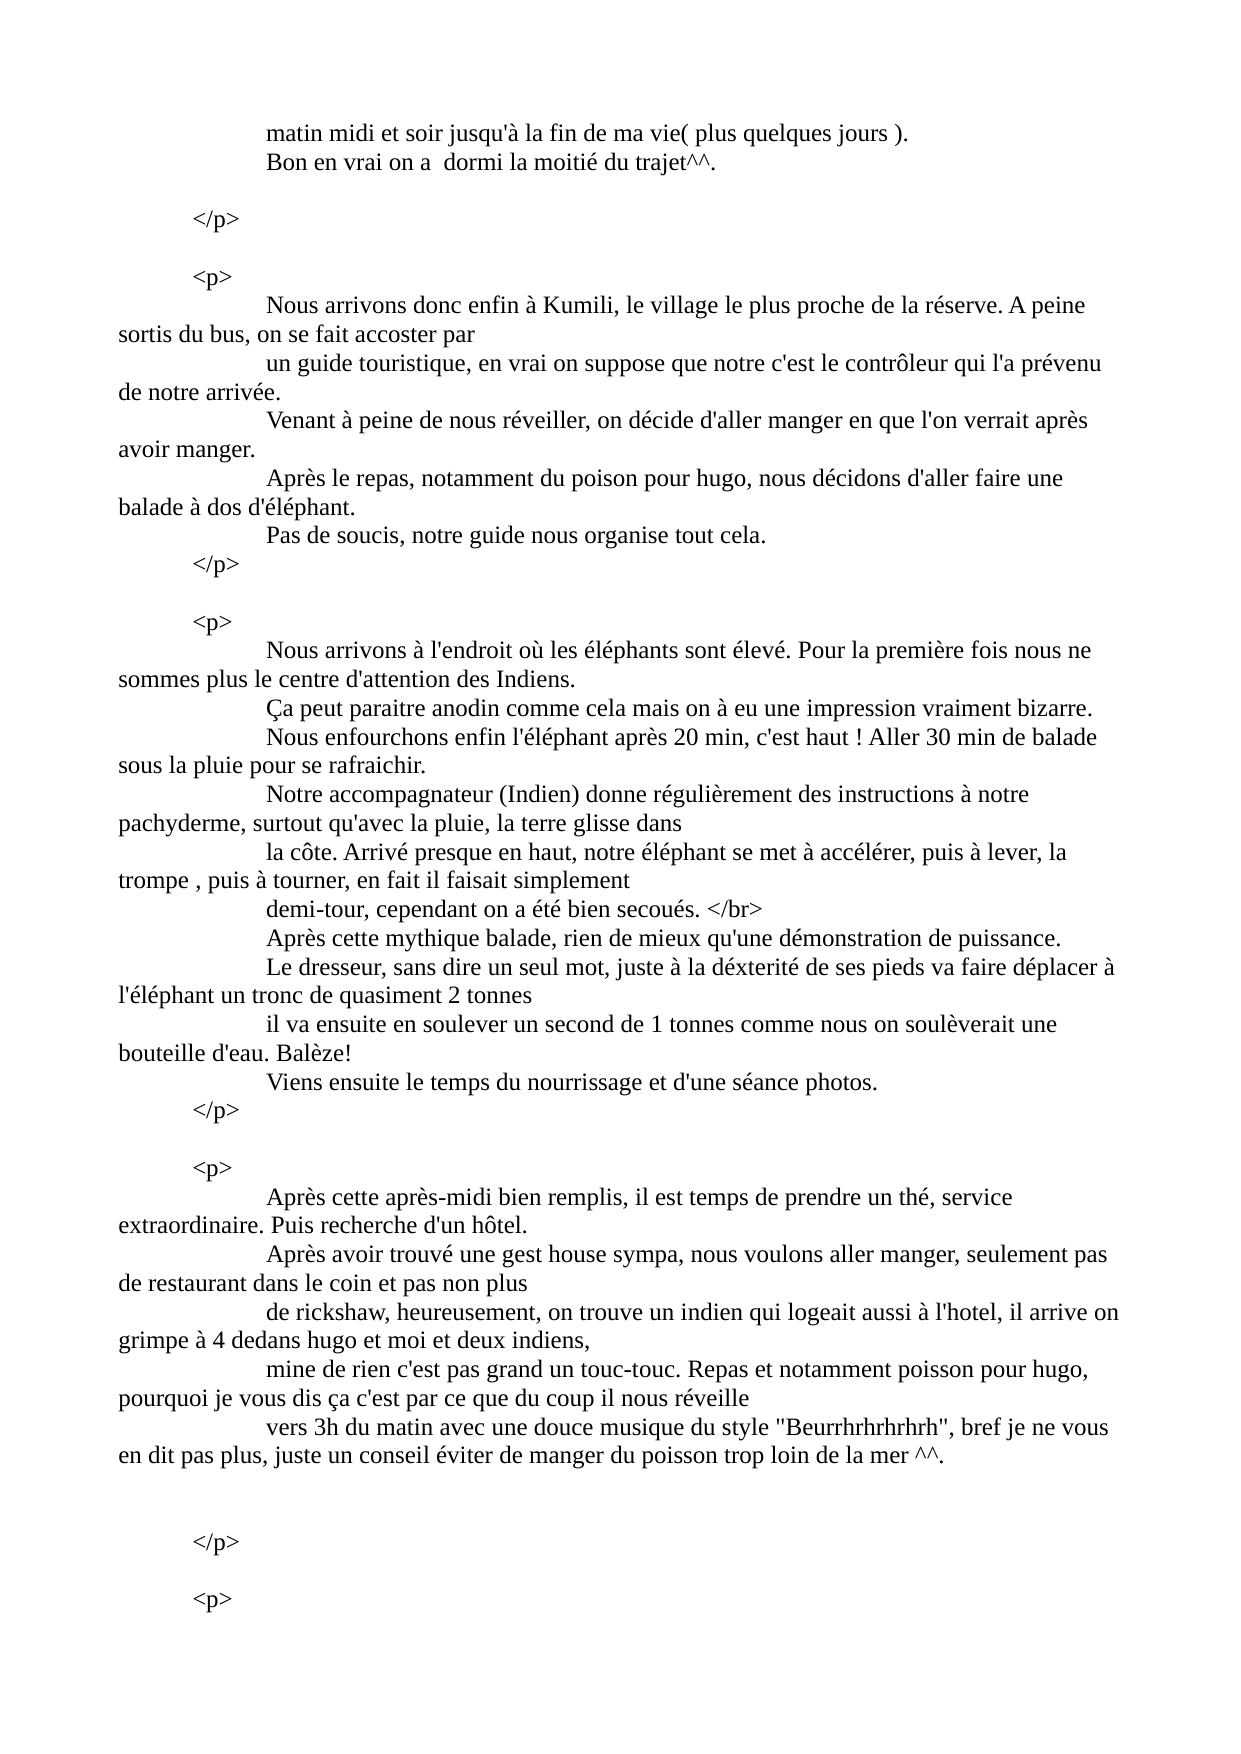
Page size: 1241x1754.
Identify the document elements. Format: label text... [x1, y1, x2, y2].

text un guide touristique, en vrai on suppose que notre c'est le contrôleur qui l'a prévenu de notre arrivée. [118, 348, 1122, 406]
text </p> [118, 549, 1122, 578]
text la côte. Arrivé presque en haut, notre éléphant se met à accélérer, puis à lever, la trompe , puis à tourner, en fait il faisait simplement [118, 837, 1122, 894]
text Venant à peine de nous réveiller, on décide d'aller manger en que l'on verrait après avoir manger. [118, 406, 1122, 463]
text Après avoir trouvé une gest house sympa, nous voulons aller manger, seulement pas de restaurant dans le coin et pas non plus [118, 1239, 1122, 1297]
text </p> [118, 204, 1122, 233]
text Après cette mythique balade, rien de mieux qu'une démonstration de puissance. [118, 923, 1122, 952]
text Nous enfourchons enfin l'éléphant après 20 min, c'est haut ! Aller 30 min de balade sous la pluie pour se rafraichir. [118, 722, 1122, 779]
text Le dresseur, sans dire un seul mot, juste à la déxterité de ses pieds va faire déplacer à l'éléphant un tronc de quasiment 2 tonnes [118, 952, 1122, 1009]
text Après cette après-midi bien remplis, il est temps de prendre un thé, service extraordinaire. Puis recherche d'un hôtel. [118, 1182, 1122, 1239]
text <p> [118, 1584, 1122, 1613]
text vers 3h du matin avec une douce musique du style "Beurrhrhrhrhrh", bref je ne vous en dit pas plus, juste un conseil éviter de manger du poisson trop loin de la mer ^^. [118, 1412, 1122, 1469]
text Viens ensuite le temps du nourrissage et d'une séance photos. [118, 1067, 1122, 1096]
text </p> [118, 1527, 1122, 1556]
text Ça peut paraitre anodin comme cela mais on à eu une impression vraiment bizarre. [118, 693, 1122, 722]
text de rickshaw, heureusement, on trouve un indien qui logeait aussi à l'hotel, il arrive on grimpe à 4 dedans hugo et moi et deux indiens, [118, 1297, 1122, 1354]
text Bon en vrai on a dormi la moitié du trajet^^. [118, 147, 1122, 176]
text demi-tour, cependant on a été bien secoués. </br> [118, 894, 1122, 923]
text Pas de soucis, notre guide nous organise tout cela. [118, 521, 1122, 549]
text <p> [118, 262, 1122, 291]
text </p> [118, 1096, 1122, 1124]
text <p> [118, 607, 1122, 636]
text Nous arrivons à l'endroit où les éléphants sont élevé. Pour la première fois nous ne sommes plus le centre d'attention des Indiens. [118, 636, 1122, 693]
text matin midi et soir jusqu'à la fin de ma vie( plus quelques jours ). [118, 118, 1122, 147]
text Nous arrivons donc enfin à Kumili, le village le plus proche de la réserve. A peine sortis du bus, on se fait accoster par [118, 291, 1122, 348]
text Notre accompagnateur (Indien) donne régulièrement des instructions à notre pachyderme, surtout qu'avec la pluie, la terre glisse dans [118, 779, 1122, 837]
text mine de rien c'est pas grand un touc-touc. Repas et notamment poisson pour hugo, pourquoi je vous dis ça c'est par ce que du coup il nous réveille [118, 1354, 1122, 1412]
text il va ensuite en soulever un second de 1 tonnes comme nous on soulèverait une bouteille d'eau. Balèze! [118, 1009, 1122, 1067]
text Après le repas, notamment du poison pour hugo, nous décidons d'aller faire une balade à dos d'éléphant. [118, 463, 1122, 521]
text <p> [118, 1153, 1122, 1182]
